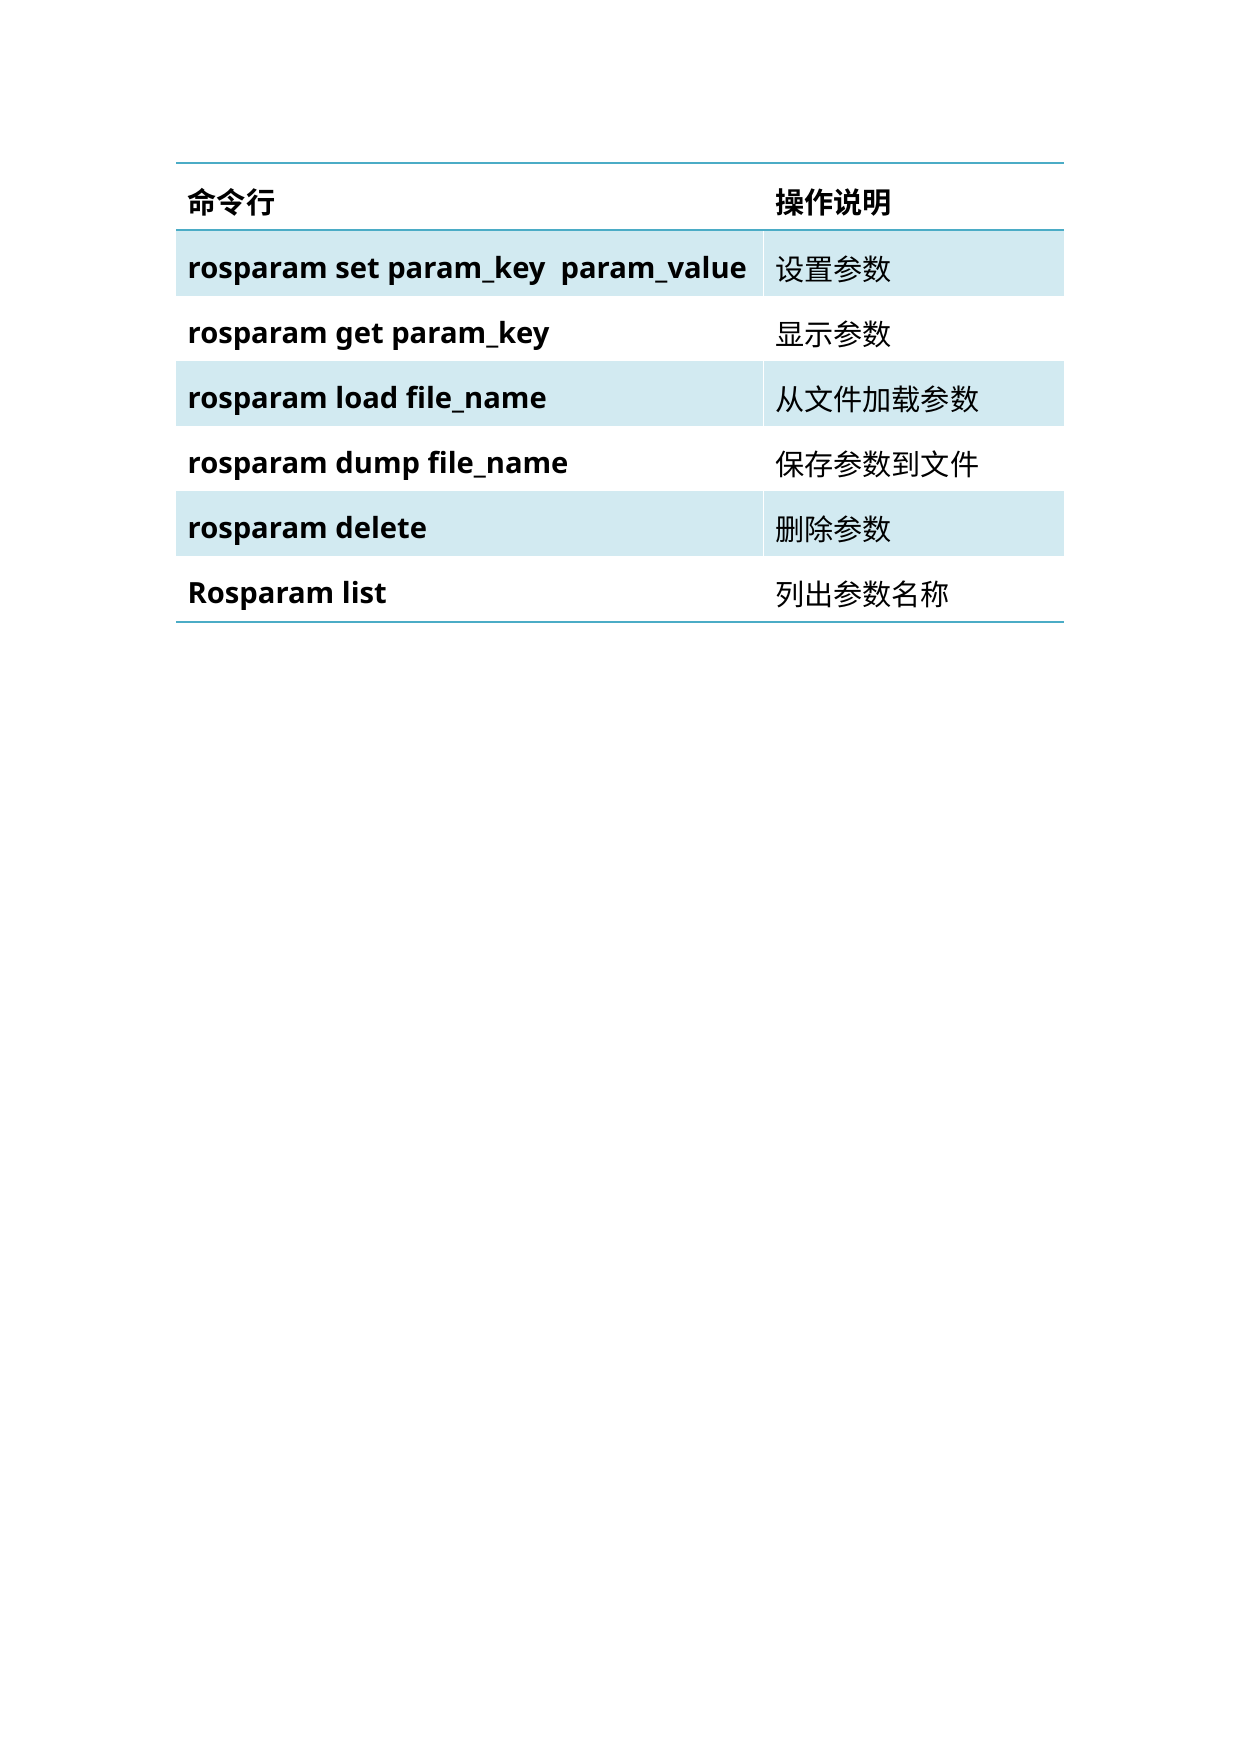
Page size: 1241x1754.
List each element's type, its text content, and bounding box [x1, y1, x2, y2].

table_cell rosparam set param_key param_value [176, 231, 763, 296]
table_cell 显示参数 [764, 296, 1064, 361]
table_cell 列出参数名称 [764, 556, 1064, 621]
table_cell 设置参数 [764, 231, 1064, 296]
table_cell 删除参数 [764, 491, 1064, 556]
table_cell Rosparam list [176, 556, 763, 621]
table_cell rosparam get param_key [176, 296, 763, 361]
table_cell 从文件加载参数 [764, 361, 1064, 426]
table_cell rosparam dump file_name [176, 426, 763, 491]
table_cell rosparam delete [176, 491, 763, 556]
table_cell rosparam load file_name [176, 361, 763, 426]
table_header 命令行 [176, 164, 763, 229]
table_cell 保存参数到文件 [764, 426, 1064, 491]
table_header 操作说明 [764, 164, 1064, 229]
